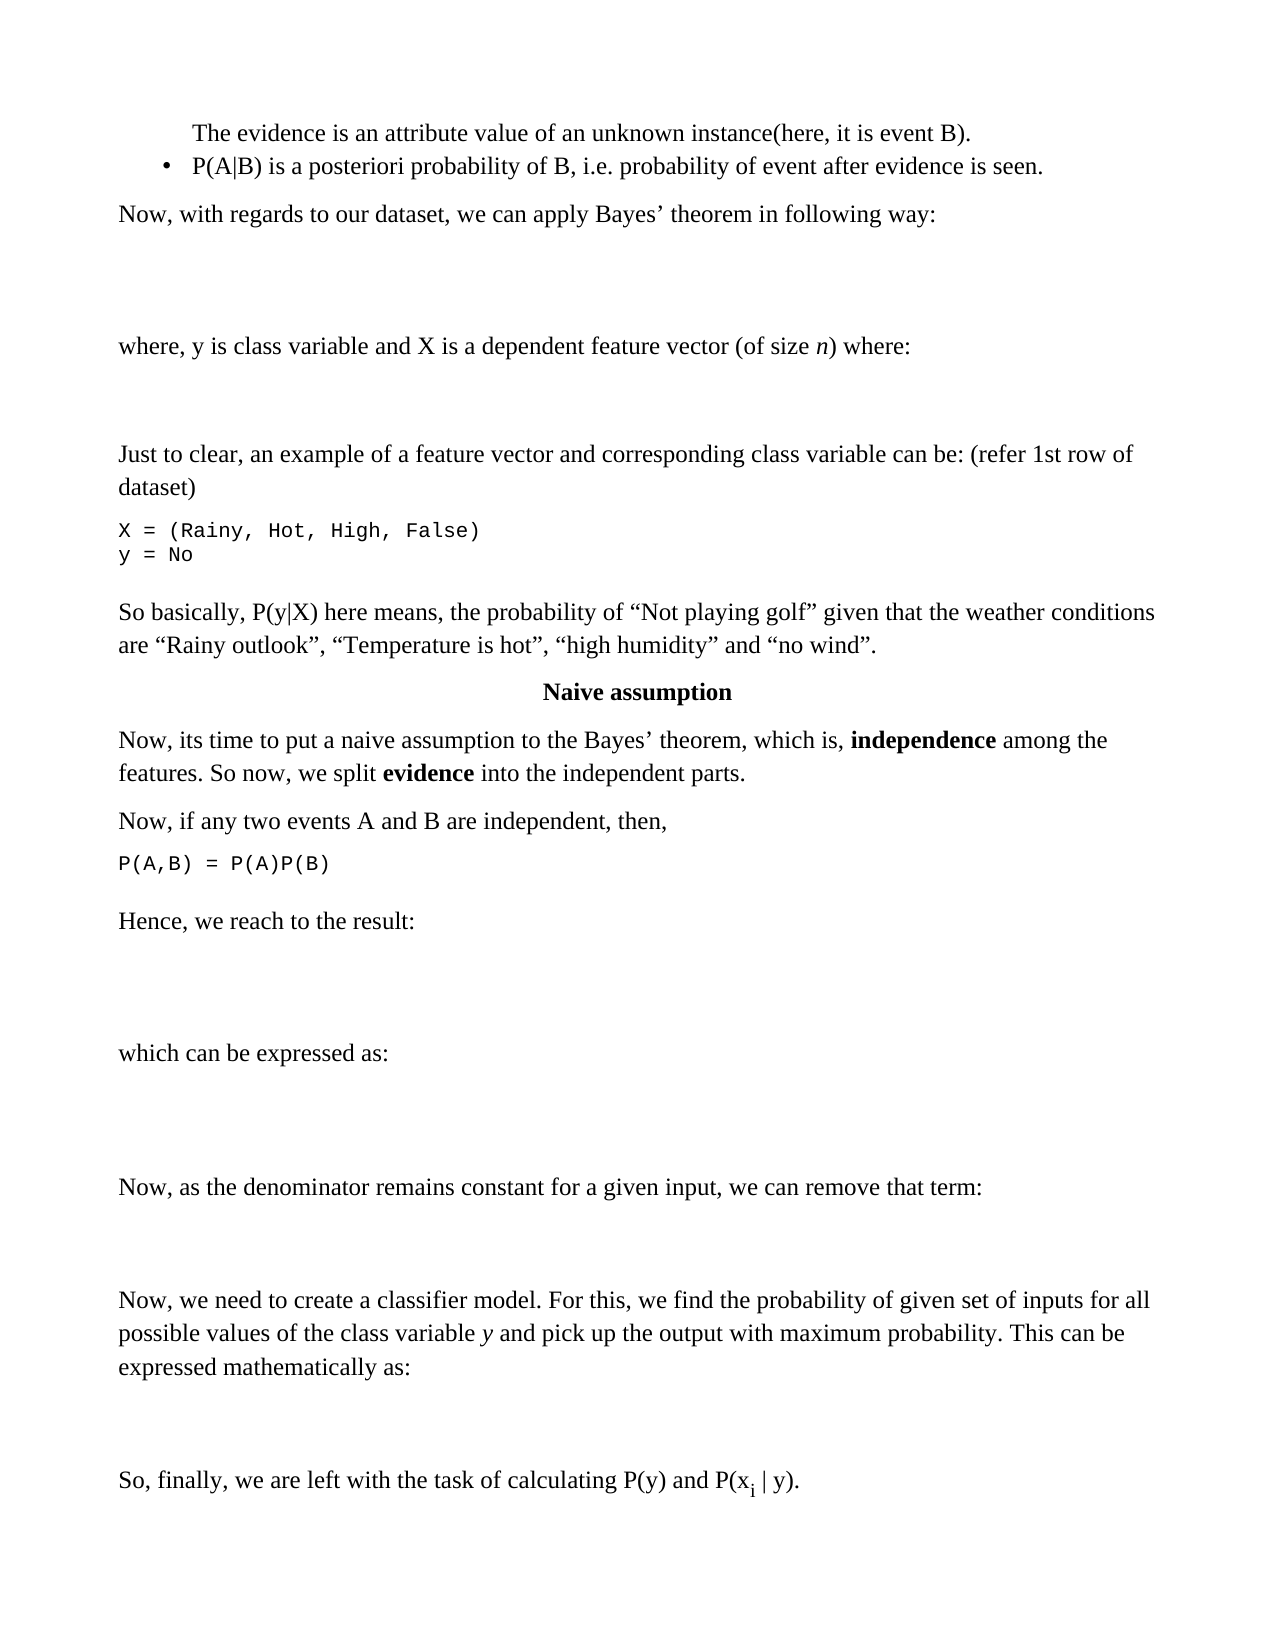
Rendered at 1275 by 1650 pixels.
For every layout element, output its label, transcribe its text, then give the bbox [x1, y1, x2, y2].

text Now, we need to create a classifier model. For this, we find the probability of given set of inputs for all possible values of the class variable y and pick up the output with maximum probability. This can be expressed mathematically as: [118, 1286, 1157, 1380]
text So, finally, we are left with the task of calculating P(y) and P(xi | y). [118, 1465, 1157, 1502]
text Now, as the denominator remains constant for a given input, we can remove that term: [118, 1172, 1157, 1201]
text So basically, P(y|X) here means, the probability of “Not playing golf” given that the weather conditions are “Rainy outlook”, “Temperature is hot”, “high humidity” and “no wind”. [118, 597, 1157, 659]
text Naive assumption [118, 677, 1157, 706]
text which can be expressed as: [118, 1038, 1157, 1067]
text Now, its time to put a naive assumption to the Bayes’ theorem, which is, independence among the features. So now, we split evidence into the independent parts. [118, 725, 1157, 787]
text Now, with regards to our dataset, we can apply Bayes’ theorem in following way: [118, 199, 1157, 227]
text where, y is class variable and X is a dependent feature vector (of size n) where: [118, 331, 1157, 359]
text P(A,B) = P(A)P(B) [118, 853, 1157, 877]
text Hence, we reach to the result: [118, 906, 1157, 935]
text X = (Rainy, Hot, High, False) [118, 520, 1157, 544]
list P(A|B) is a posteriori probability of B, i.e. probability of event after evidence is seen. [162, 151, 1157, 180]
text y = No [118, 544, 1157, 567]
list The evidence is an attribute value of an unknown instance(here, it is event B). [162, 118, 1157, 147]
text Now, if any two events A and B are independent, then, [118, 806, 1157, 834]
text Just to clear, an example of a feature vector and corresponding class variable can be: (refer 1st row of dataset) [118, 439, 1157, 501]
